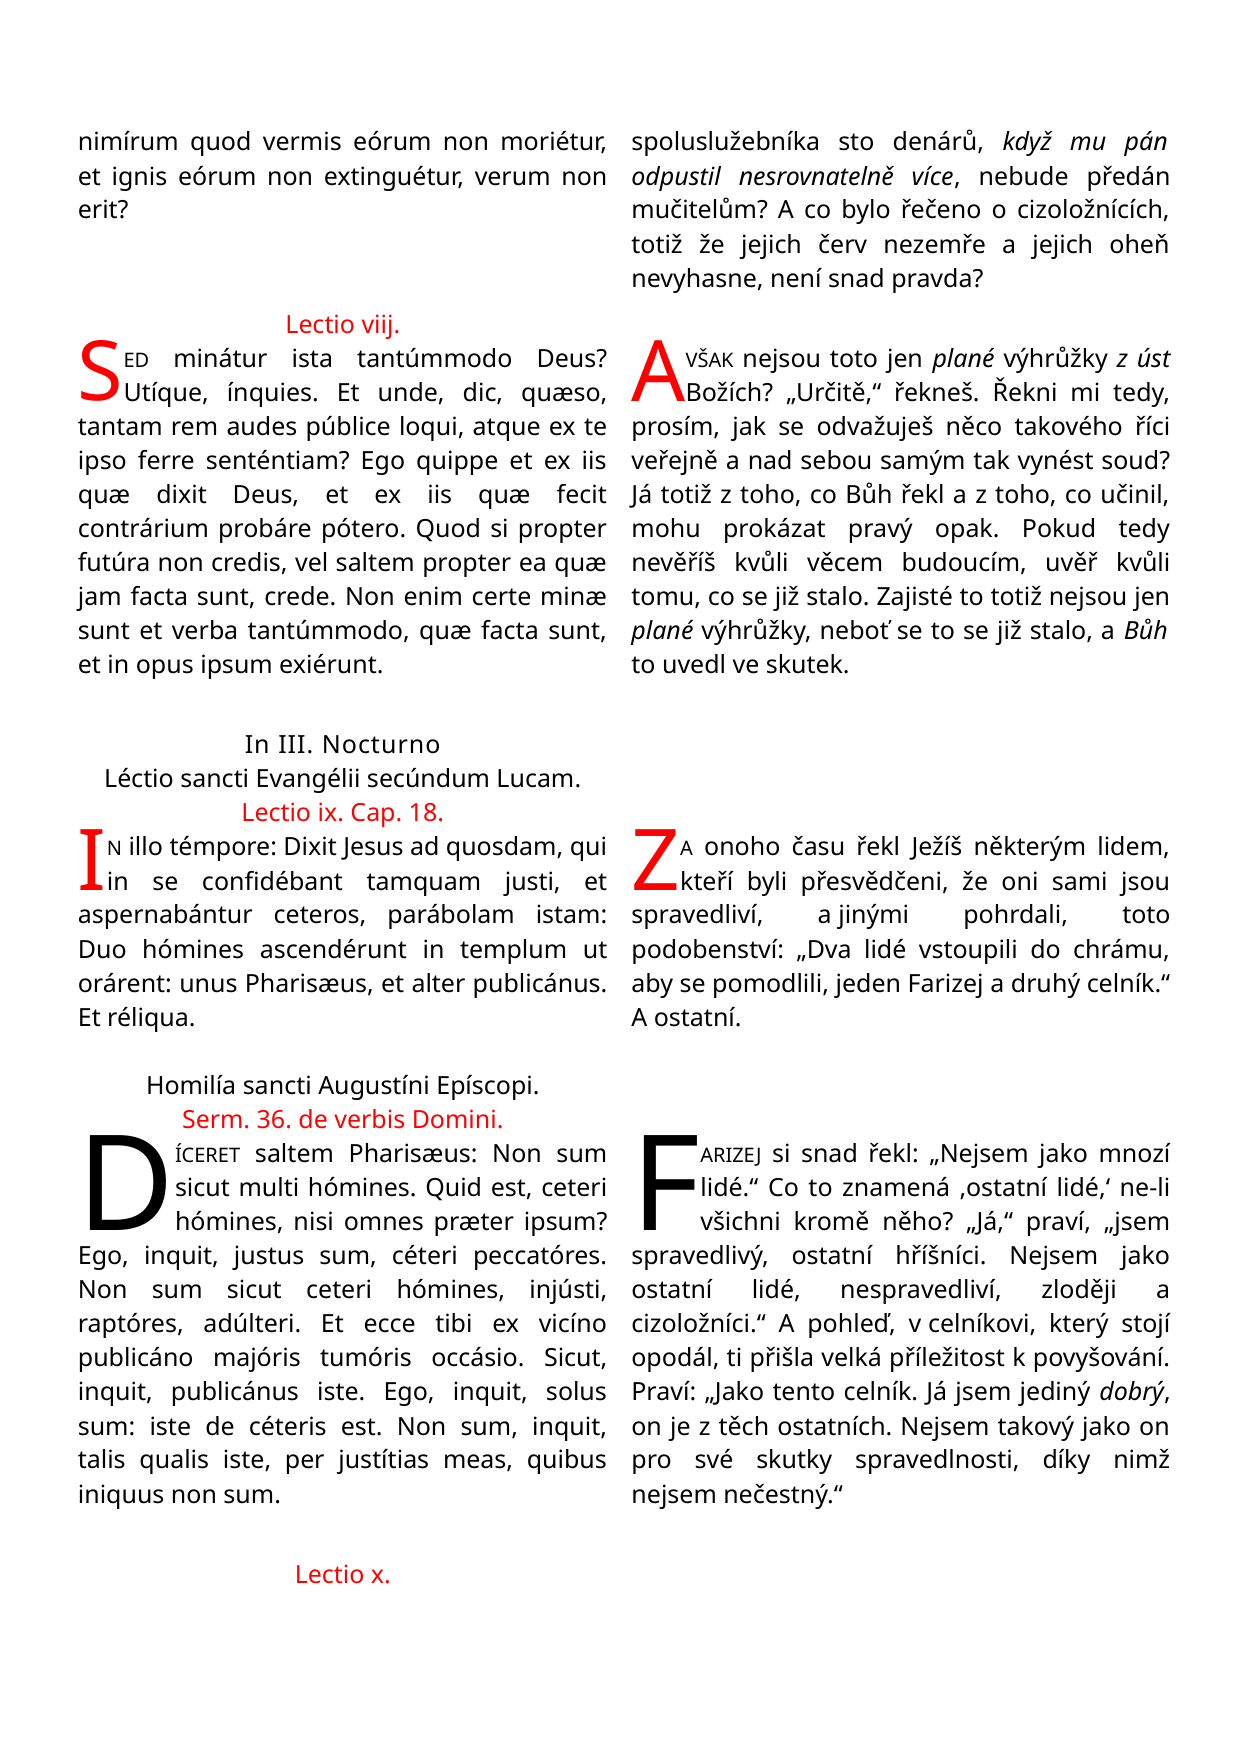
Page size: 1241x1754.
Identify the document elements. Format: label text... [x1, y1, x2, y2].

table_cell Avšak nejsou toto jen plané výhrůžky z úst Božích? „Určitě,“ řekneš. Řekni mi tedy, prosím, jak se odvažuješ něco takového říci veřejně a nad sebou samým tak vynést soud? Já totiž z toho, co Bůh řekl a z toho, co učinil, mohu prokázat pravý opak. Pokud tedy nevěříš kvůli věcem budoucím, uvěř kvůli tomu, co se již stalo. Zajisté to totiž nejsou jen plané výhrůžky, neboť se to se již stalo, a Bůh to uvedl ve skutek. [619, 300, 1182, 721]
table_cell Lectio viij. Sed minátur ista tantúmmodo Deus? Utíque, ínquies. Et unde, dic, quæso, tantam rem audes públice loqui, atque ex te ipso ferre senténtiam? Ego quippe et ex iis quæ dixit Deus, et ex iis quæ fecit contrárium probáre pótero. Quod si propter futúra non credis, vel saltem propter ea quæ jam facta sunt, crede. Non enim certe minæ sunt et verba tantúmmodo, quæ facta sunt, et in opus ipsum exiérunt. [66, 300, 619, 721]
table_cell Lectio x. [66, 1550, 619, 1596]
table_cell spoluslužebníka sto denárů, když mu pán odpustil nesrovnatelně více, nebude předán mučitelům? A co bylo řečeno o cizoložnících, totiž že jejich červ nezemře a jejich oheň nevyhasne, není snad pravda? [619, 118, 1182, 300]
table_cell Za onoho času řekl Ježíš některým lidem, kteří byli přesvědčeni, že oni sami jsou spravedliví, a jinými pohrdali, toto podobenství: „Dva lidé vstoupili do chrámu, aby se pomodlili, jeden Farizej a druhý celník.“ A ostatní. Farizej si snad řekl: „Nejsem jako mnozí lidé.“ Co to znamená ‚ostatní lidé,‘ ne-li všichni kromě něho? „Já,“ praví, „jsem spravedlivý, ostatní hříšníci. Nejsem jako ostatní lidé, nespravedliví, zloději a cizoložníci.“ A pohleď, v celníkovi, který stojí opodál, ti přišla velká příležitost k povyšování. Praví: „Jako tento celník. Já jsem jediný dobrý, on je z těch ostatních. Nejsem takový jako on pro své skutky spravedlnosti, díky nimž nejsem nečestný.“ [619, 721, 1182, 1550]
table_cell nimírum quod vermis eórum non moriétur, et ignis eórum non extinguétur, verum non erit? [66, 118, 619, 300]
table_cell In III. Nocturno Léctio sancti Evangélii secúndum Lucam. Lectio ix. Cap. 18. In illo témpore: Dixit Jesus ad quosdam, qui in se confidébant tamquam justi‚ et aspernabántur ceteros, parábolam istam: Duo hómines ascendérunt in templum ut orárent: unus Pharisæus, et alter publicánus. Et réliqua. Homilía sancti Augustíni Epíscopi. Serm. 36. de verbis Domini. Díceret saltem Pharisæus: Non sum sicut multi hómines. Quid est, ceteri hómines, nisi omnes præter ipsum? Ego, inquit, justus sum, céteri peccatóres. Non sum sicut ceteri hómines, injústi, raptóres, adúlteri. Et ecce tibi ex vicíno publicáno majóris tumóris occásio. Sicut, inquit, publicánus iste. Ego, inquit, solus sum: iste de céteris est. Non sum, inquit, talis qualis iste, per justítias meas, quibus iniquus non sum. [66, 721, 619, 1550]
table_cell [619, 1550, 1182, 1596]
